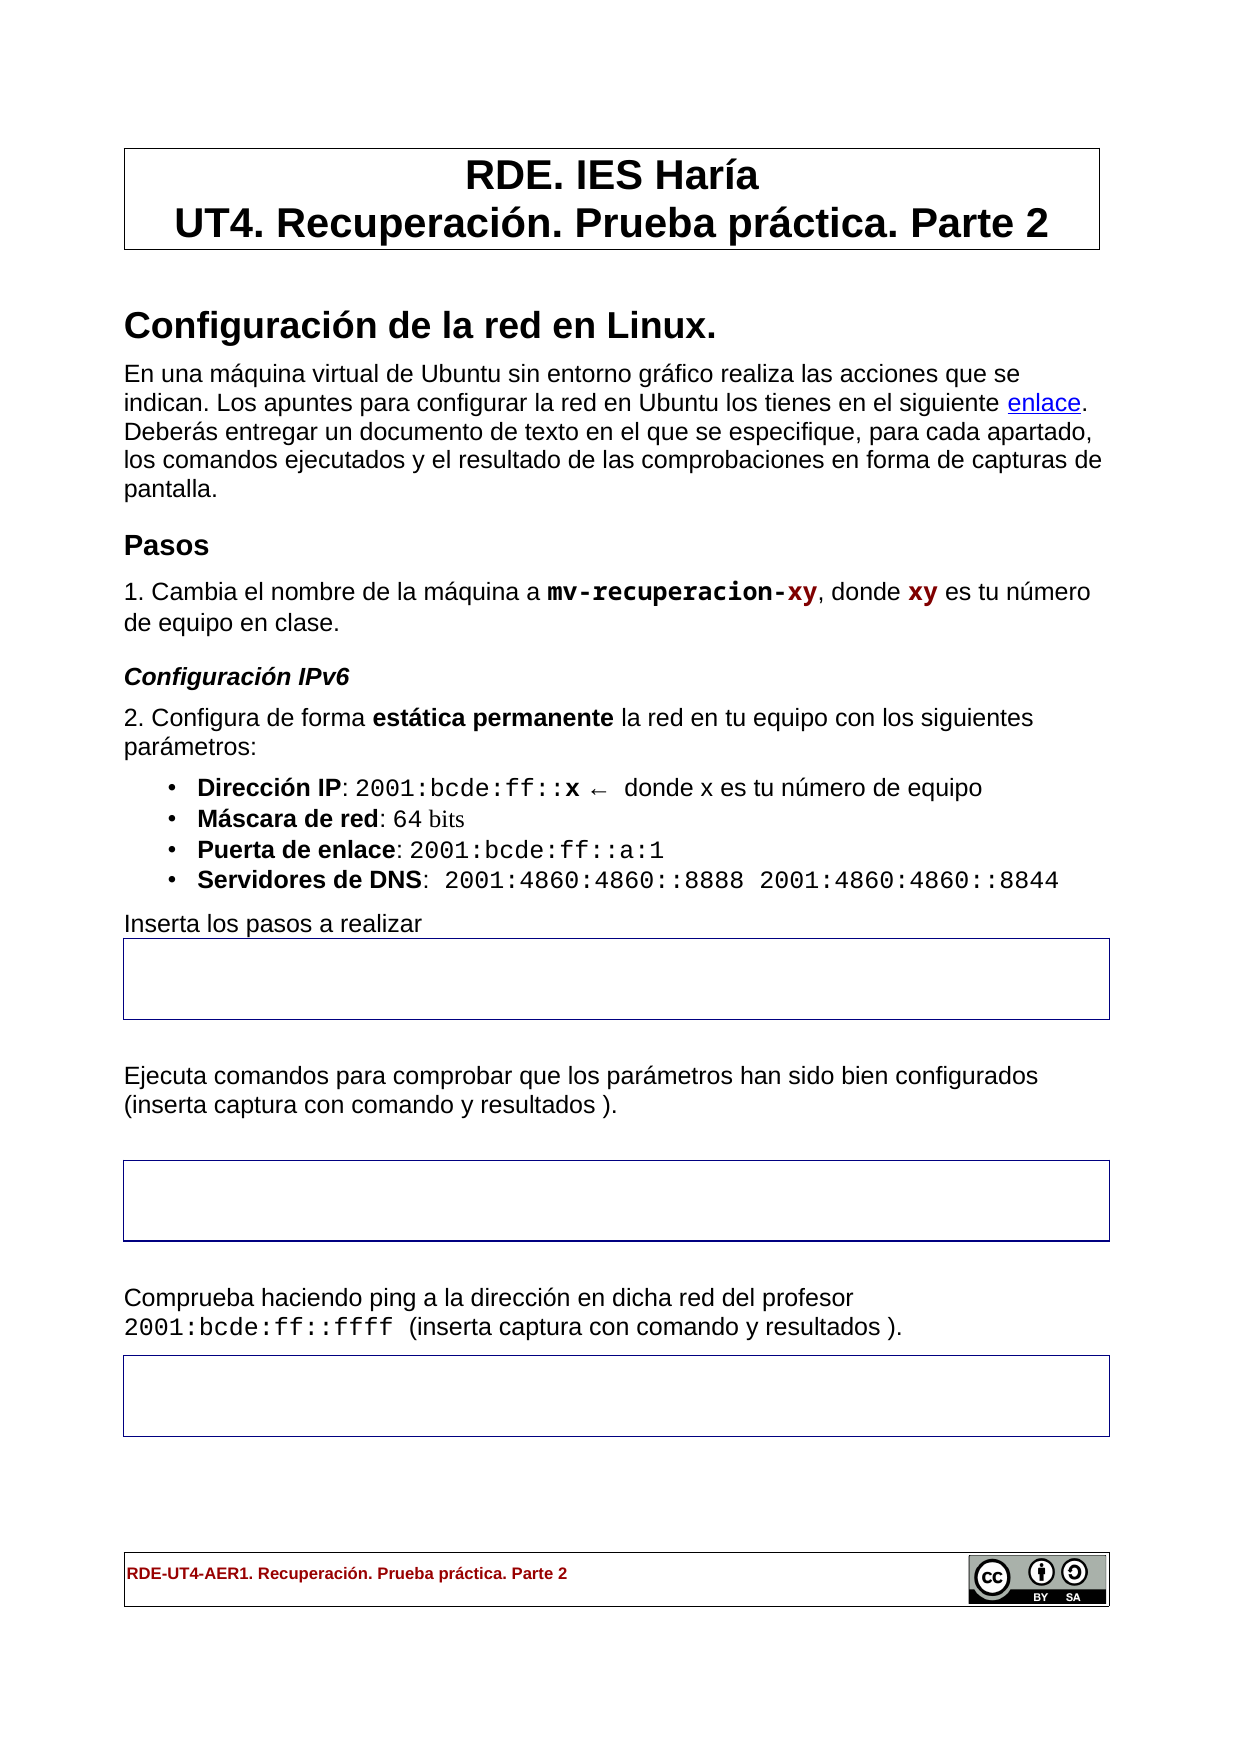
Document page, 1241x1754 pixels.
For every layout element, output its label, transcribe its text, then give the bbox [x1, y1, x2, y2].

text 1. Cambia el nombre de la máquina a mv-recuperacion-xy, donde xy es tu número de equipo en clase. [123, 574, 1109, 637]
list Servidores de DNS: 2001:4860:4860::8888 2001:4860:4860::8844 [168, 866, 1109, 896]
subtitle Configuración IPv6 [123, 662, 1109, 690]
text 2. Configura de forma estática permanente la red en tu equipo con los siguientes parámetros: [123, 703, 1109, 760]
subtitle Pasos [123, 528, 1109, 561]
text En una máquina virtual de Ubuntu sin entorno gráfico realiza las acciones que se indican. Los apuntes para configurar la red en Ubuntu los tienes en el siguiente enlace. Deberás entregar un documento de texto en el que se especifique, para cada apartado, los comandos ejecutados y el resultado de las comprobaciones en forma de capturas de pantalla. [123, 359, 1109, 503]
table_header [124, 1356, 1109, 1436]
text Inserta los pasos a realizar [123, 909, 1109, 938]
text UT4. Recuperación. Prueba práctica. Parte 2 [125, 196, 1099, 249]
list Puerta de enlace: 2001:bcde:ff::a:1 [168, 834, 1109, 866]
text Ejecuta comandos para comprobar que los parámetros han sido bien configurados (inserta captura con comando y resultados ). [123, 1061, 1109, 1118]
text Comprueba haciendo ping a la dirección en dicha red del profesor 2001:bcde:ff::ffff (inserta captura con comando y resultados ). [123, 1283, 1109, 1342]
picture [968, 1555, 1107, 1604]
subtitle Configuración de la red en Linux. [123, 303, 1109, 347]
list Máscara de red: 64 bits [168, 804, 1109, 834]
text RDE. IES Haría [125, 149, 1099, 196]
table_header [124, 1161, 1109, 1240]
table_header [124, 939, 1109, 1018]
list Dirección IP: 2001:bcde:ff::x ← donde x es tu número de equipo [168, 773, 1109, 804]
